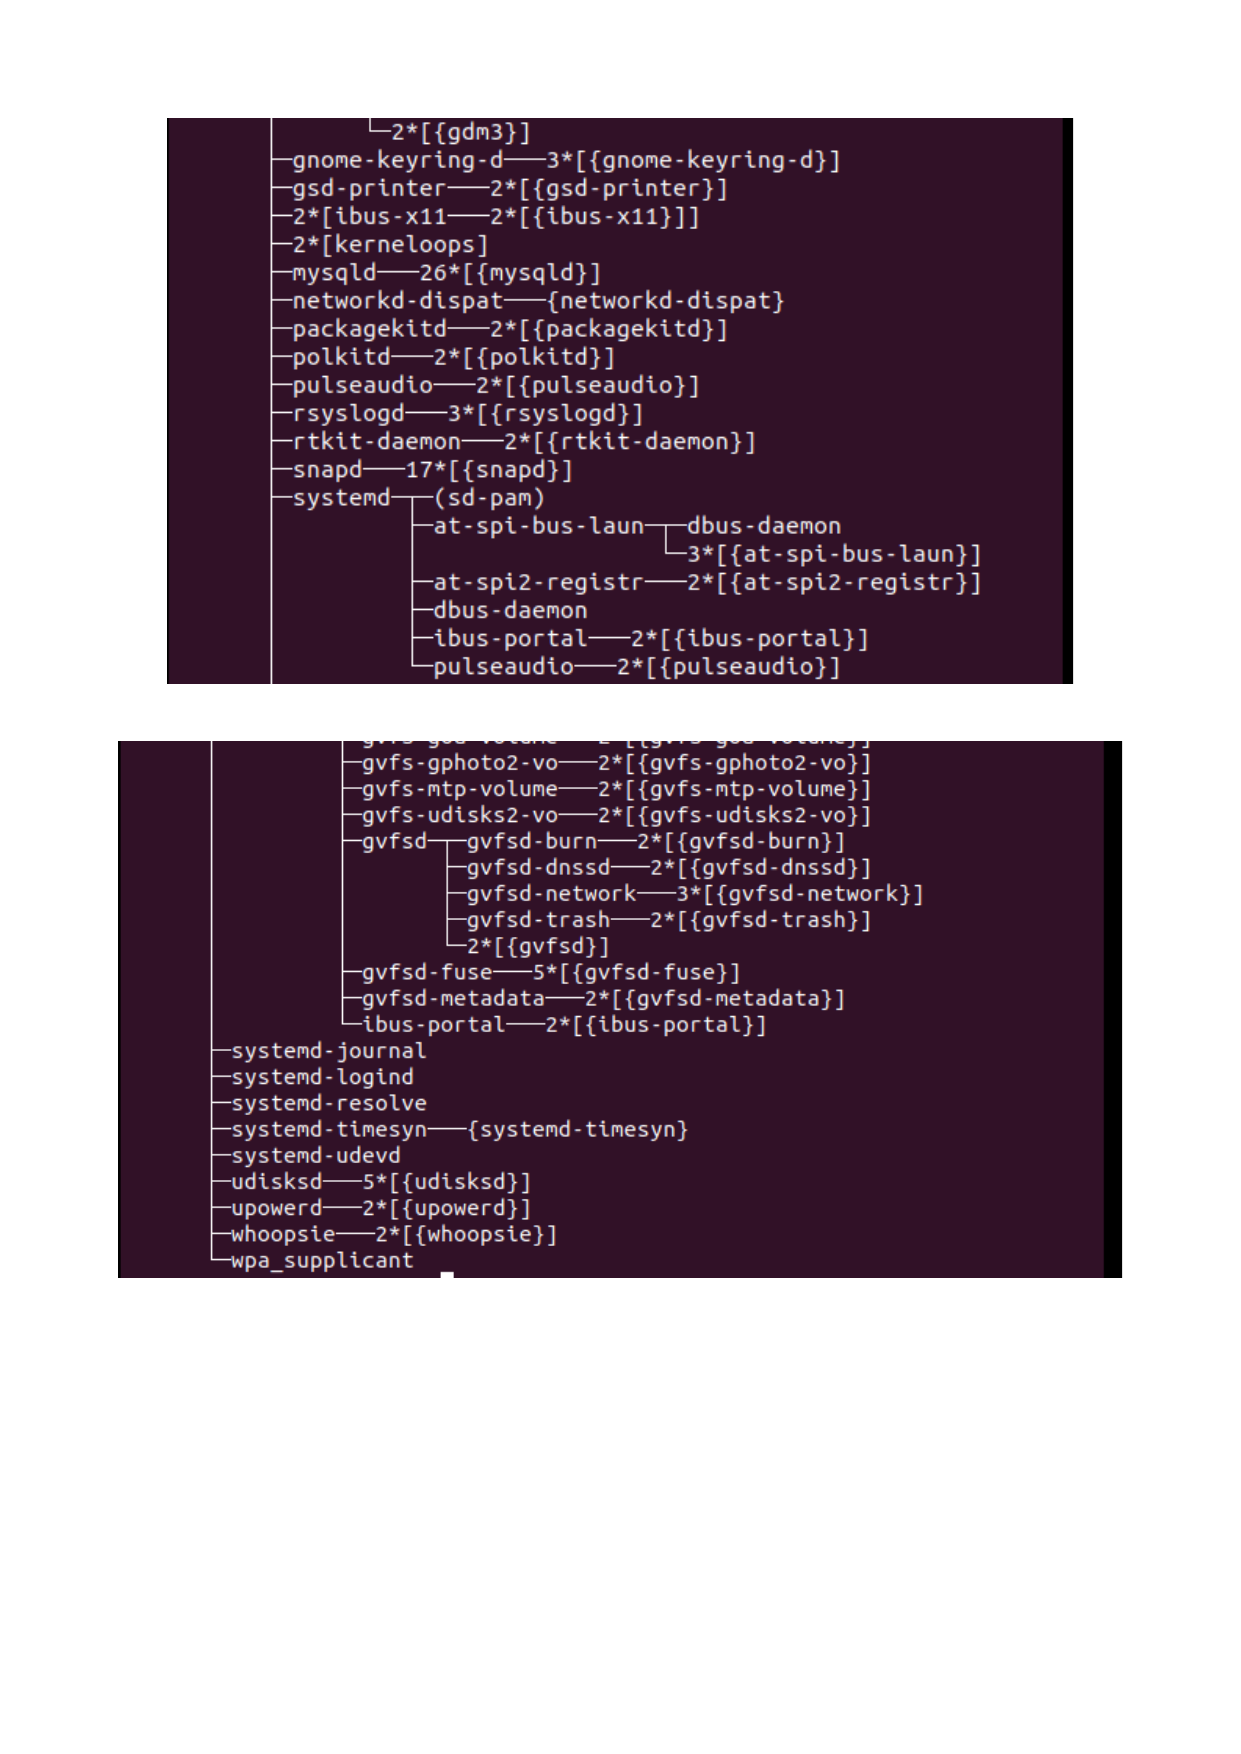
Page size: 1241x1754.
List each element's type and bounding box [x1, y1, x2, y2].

picture [167, 118, 1074, 684]
picture [118, 741, 1123, 1278]
